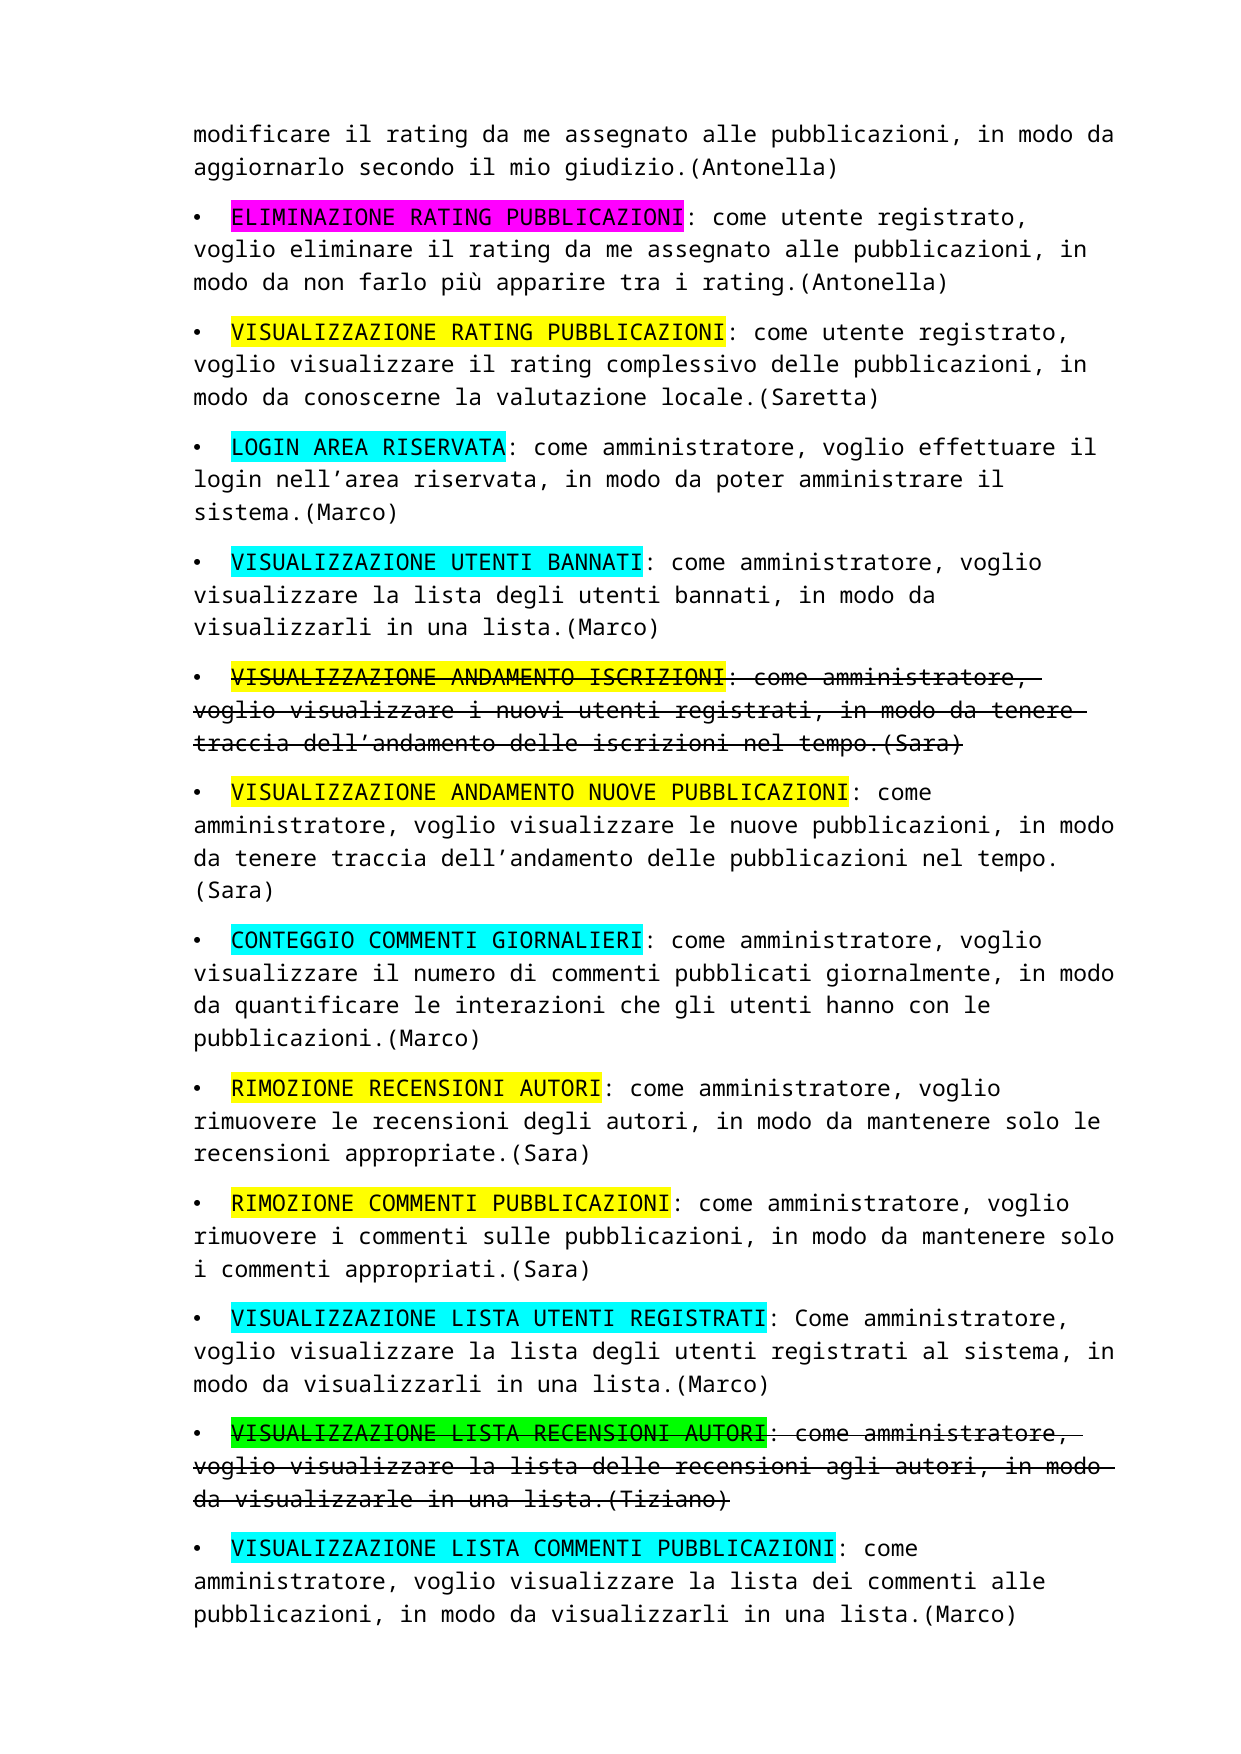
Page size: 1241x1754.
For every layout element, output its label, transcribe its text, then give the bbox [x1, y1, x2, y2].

list modificare il rating da me assegnato alle pubblicazioni, in modo da aggiornarlo secondo il mio giudizio.(Antonella) [156, 118, 1122, 182]
list VISUALIZZAZIONE ANDAMENTO ISCRIZIONI: come amministratore, voglio visualizzare i nuovi utenti registrati, in modo da tenere traccia dell’andamento delle iscrizioni nel tempo.(Sara) [156, 661, 1122, 758]
list VISUALIZZAZIONE RATING PUBBLICAZIONI: come utente registrato, voglio visualizzare il rating complessivo delle pubblicazioni, in modo da conoscerne la valutazione locale.(Saretta) [156, 316, 1122, 412]
list VISUALIZZAZIONE UTENTI BANNATI: come amministratore, voglio visualizzare la lista degli utenti bannati, in modo da visualizzarli in una lista.(Marco) [156, 546, 1122, 643]
list RIMOZIONE RECENSIONI AUTORI: come amministratore, voglio rimuovere le recensioni degli autori, in modo da mantenere solo le recensioni appropriate.(Sara) [156, 1072, 1122, 1169]
list LOGIN AREA RISERVATA: come amministratore, voglio effettuare il login nell’area riservata, in modo da poter amministrare il sistema.(Marco) [156, 431, 1122, 527]
list VISUALIZZAZIONE LISTA UTENTI REGISTRATI: Come amministratore, voglio visualizzare la lista degli utenti registrati al sistema, in modo da visualizzarli in una lista.(Marco) [156, 1302, 1122, 1399]
list VISUALIZZAZIONE LISTA RECENSIONI AUTORI: come amministratore, voglio visualizzare la lista delle recensioni agli autori, in modo da visualizzarle in una lista.(Tiziano) [156, 1417, 1122, 1514]
list VISUALIZZAZIONE ANDAMENTO NUOVE PUBBLICAZIONI: come amministratore, voglio visualizzare le nuove pubblicazioni, in modo da tenere traccia dell’andamento delle pubblicazioni nel tempo.(Sara) [156, 776, 1122, 906]
list ELIMINAZIONE RATING PUBBLICAZIONI: come utente registrato, voglio eliminare il rating da me assegnato alle pubblicazioni, in modo da non farlo più apparire tra i rating.(Antonella) [156, 200, 1122, 297]
list CONTEGGIO COMMENTI GIORNALIERI: come amministratore, voglio visualizzare il numero di commenti pubblicati giornalmente, in modo da quantificare le interazioni che gli utenti hanno con le pubblicazioni.(Marco) [156, 924, 1122, 1053]
list RIMOZIONE COMMENTI PUBBLICAZIONI: come amministratore, voglio rimuovere i commenti sulle pubblicazioni, in modo da mantenere solo i commenti appropriati.(Sara) [156, 1187, 1122, 1284]
list VISUALIZZAZIONE LISTA COMMENTI PUBBLICAZIONI: come amministratore, voglio visualizzare la lista dei commenti alle pubblicazioni, in modo da visualizzarli in una lista.(Marco) [156, 1532, 1122, 1629]
